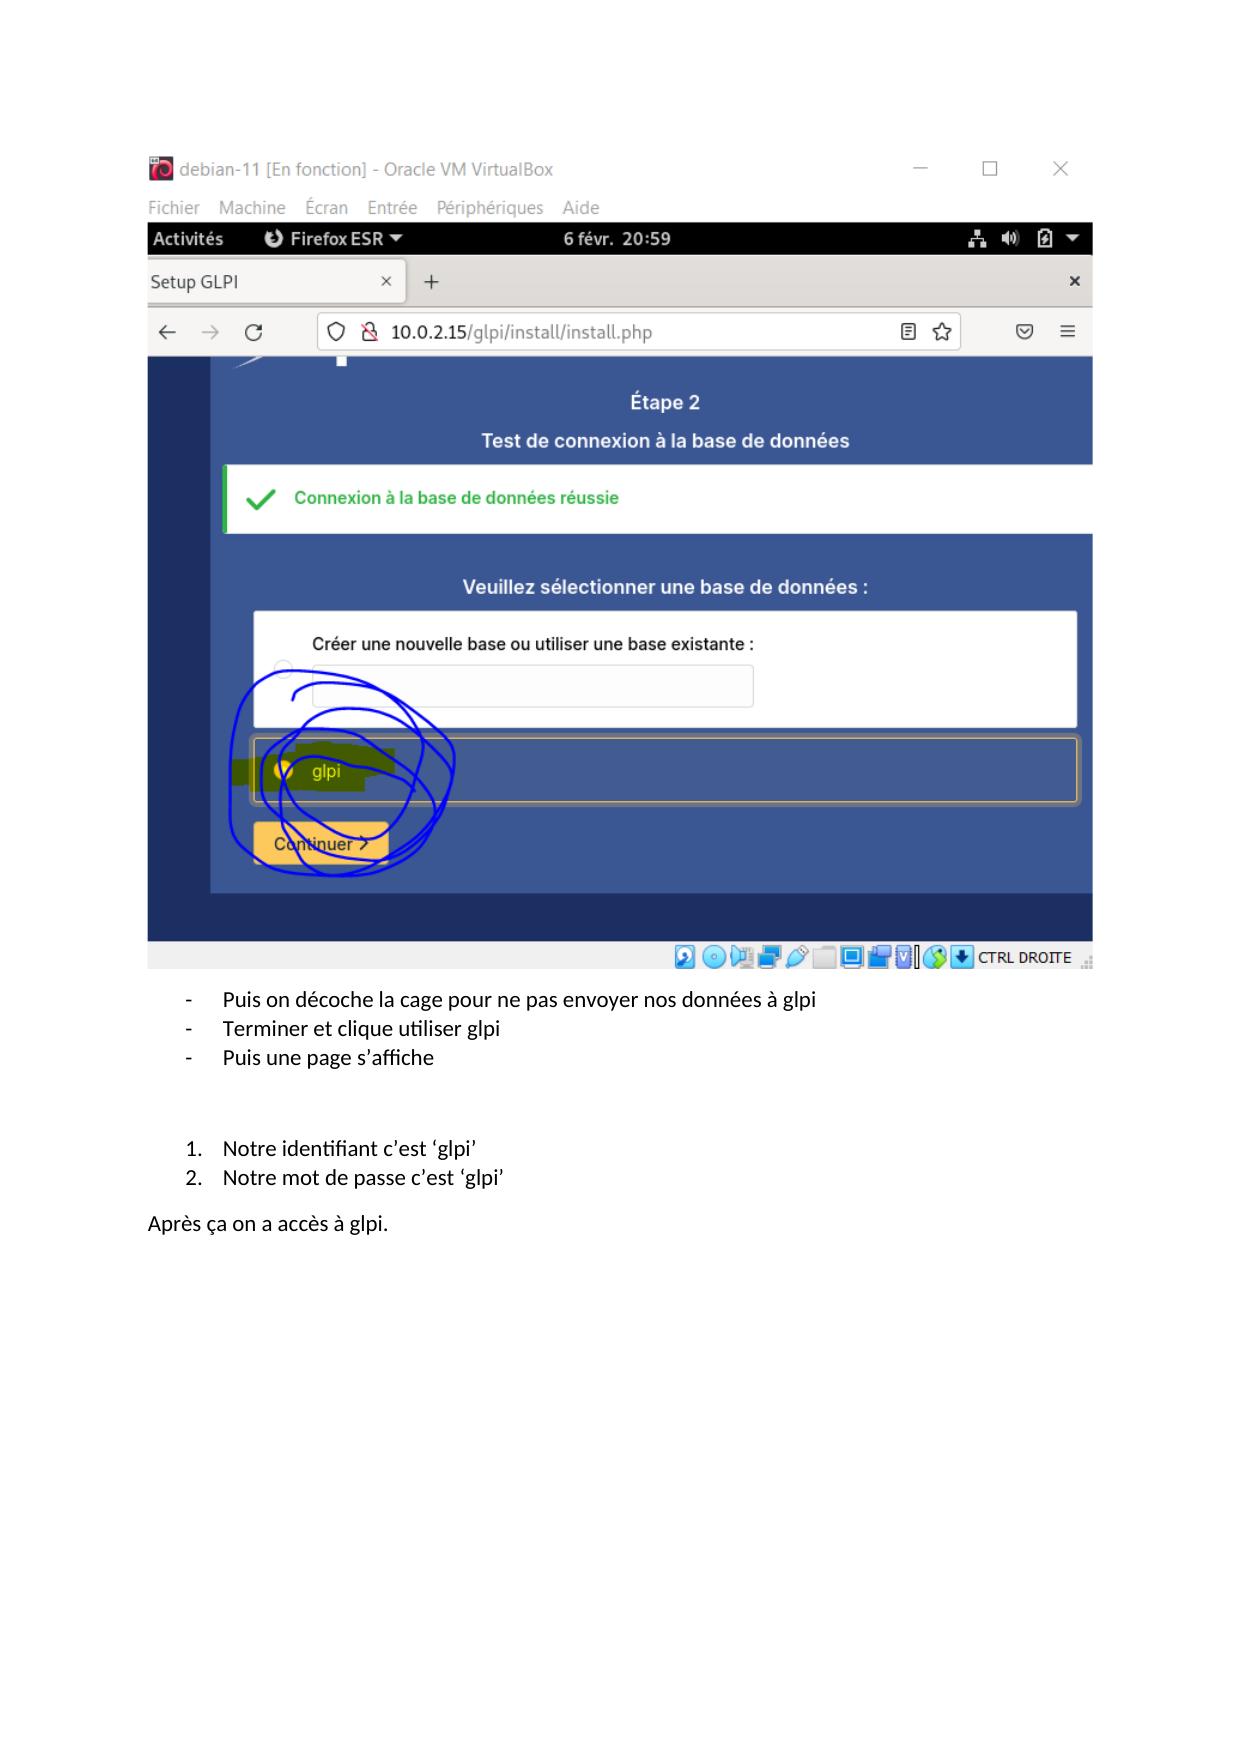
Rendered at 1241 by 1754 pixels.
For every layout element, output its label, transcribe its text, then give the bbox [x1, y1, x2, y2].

list Terminer et clique utiliser glpi [185, 1014, 1093, 1042]
list Puis une page s’affiche [185, 1043, 1093, 1071]
list Puis on décoche la cage pour ne pas envoyer nos données à glpi [185, 986, 1093, 1014]
list Notre identifiant c’est ‘glpi’ [185, 1134, 1093, 1162]
list Notre mot de passe c’est ‘glpi’ [185, 1163, 1093, 1191]
text Après ça on a accès à glpi. [148, 1209, 1093, 1237]
